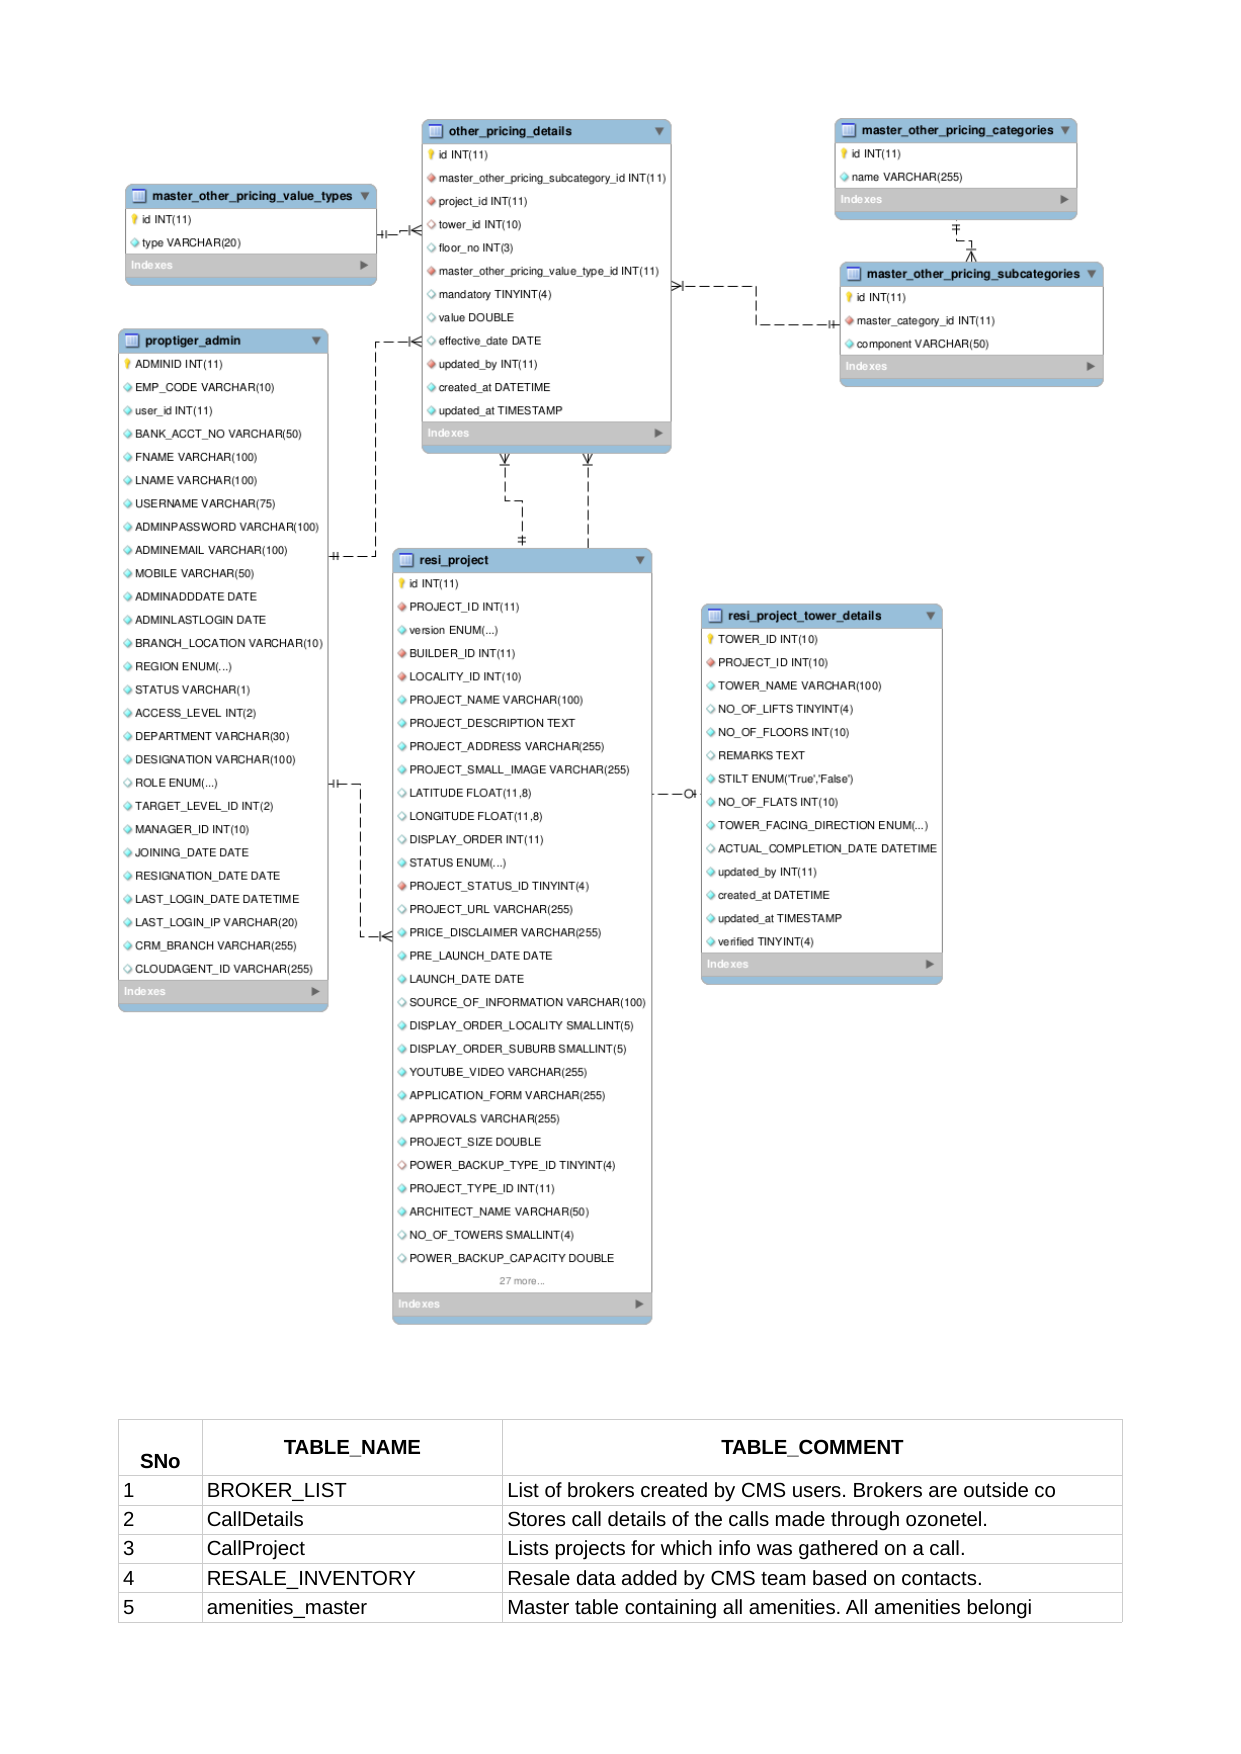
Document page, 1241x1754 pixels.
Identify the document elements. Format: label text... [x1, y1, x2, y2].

table_cell CallDetails [203, 1506, 502, 1534]
table_cell CallProject [203, 1535, 502, 1563]
table_cell 4 [119, 1564, 202, 1592]
table_header TABLE_COMMENT [503, 1420, 1122, 1475]
table_cell Stores call details of the calls made through ozonetel. [503, 1506, 1122, 1534]
table_cell RESALE_INVENTORY [203, 1564, 502, 1592]
table_cell BROKER_LIST [203, 1476, 502, 1504]
table_cell 5 [119, 1593, 202, 1622]
table_cell Lists projects for which info was gathered on a call. [503, 1535, 1122, 1563]
table_cell 1 [119, 1476, 202, 1504]
picture [118, 118, 1123, 1344]
table_cell 2 [119, 1506, 202, 1534]
table_header TABLE_NAME [203, 1420, 502, 1475]
table_cell Master table containing all amenities. All amenities belongi [503, 1593, 1122, 1622]
table_cell 3 [119, 1535, 202, 1563]
table_cell Resale data added by CMS team based on contacts. [503, 1564, 1122, 1592]
table_header SNo [119, 1420, 202, 1475]
table_cell amenities_master [203, 1593, 502, 1622]
table_cell List of brokers created by CMS users. Brokers are outside co [503, 1476, 1122, 1504]
